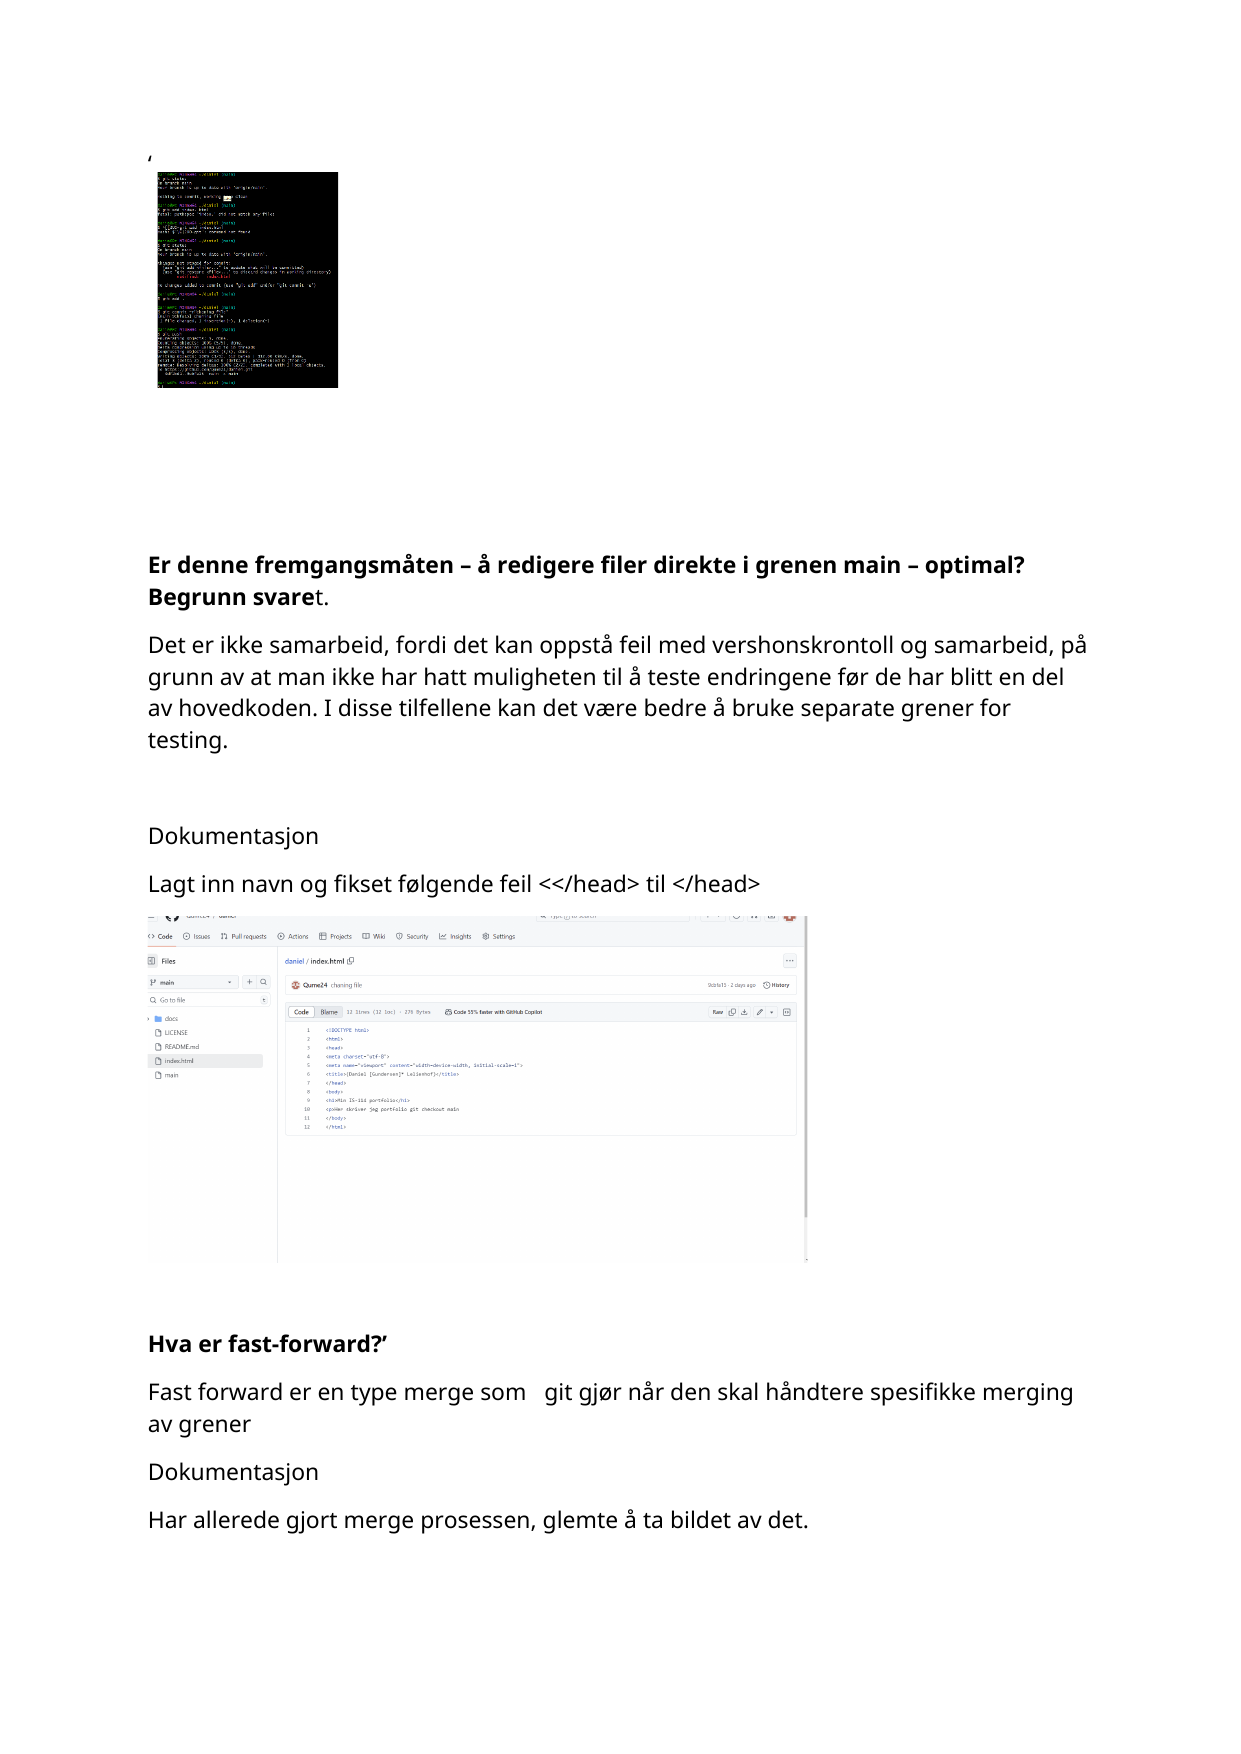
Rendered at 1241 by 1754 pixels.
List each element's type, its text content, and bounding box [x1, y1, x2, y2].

text Fast forward er en type merge som git gjør når den skal håndtere spesifikke merging av grener [148, 1376, 1093, 1439]
text ‘ [148, 148, 1093, 388]
text Dokumentasjon [148, 1456, 1093, 1487]
text Har allerede gjort merge prosessen, glemte å ta bildet av det. [148, 1504, 1093, 1535]
text Dokumentasjon [148, 820, 1093, 851]
text Lagt inn navn og fikset følgende feil <</head> til </head> [148, 868, 1093, 900]
text Hva er fast-forward?’ [148, 1328, 1093, 1359]
text Er denne fremgangsmåten – å redigere filer direkte i grenen main – optimal? Begrunn svaret. [148, 549, 1093, 612]
text Det er ikke samarbeid, fordi det kan oppstå feil med vershonskrontoll og samarbeid, på grunn av at man ikke har hatt muligheten til å teste endringene før de har blitt en del av hovedkoden. I disse tilfellene kan det være bedre å bruke separate grener for testing. [148, 629, 1093, 755]
